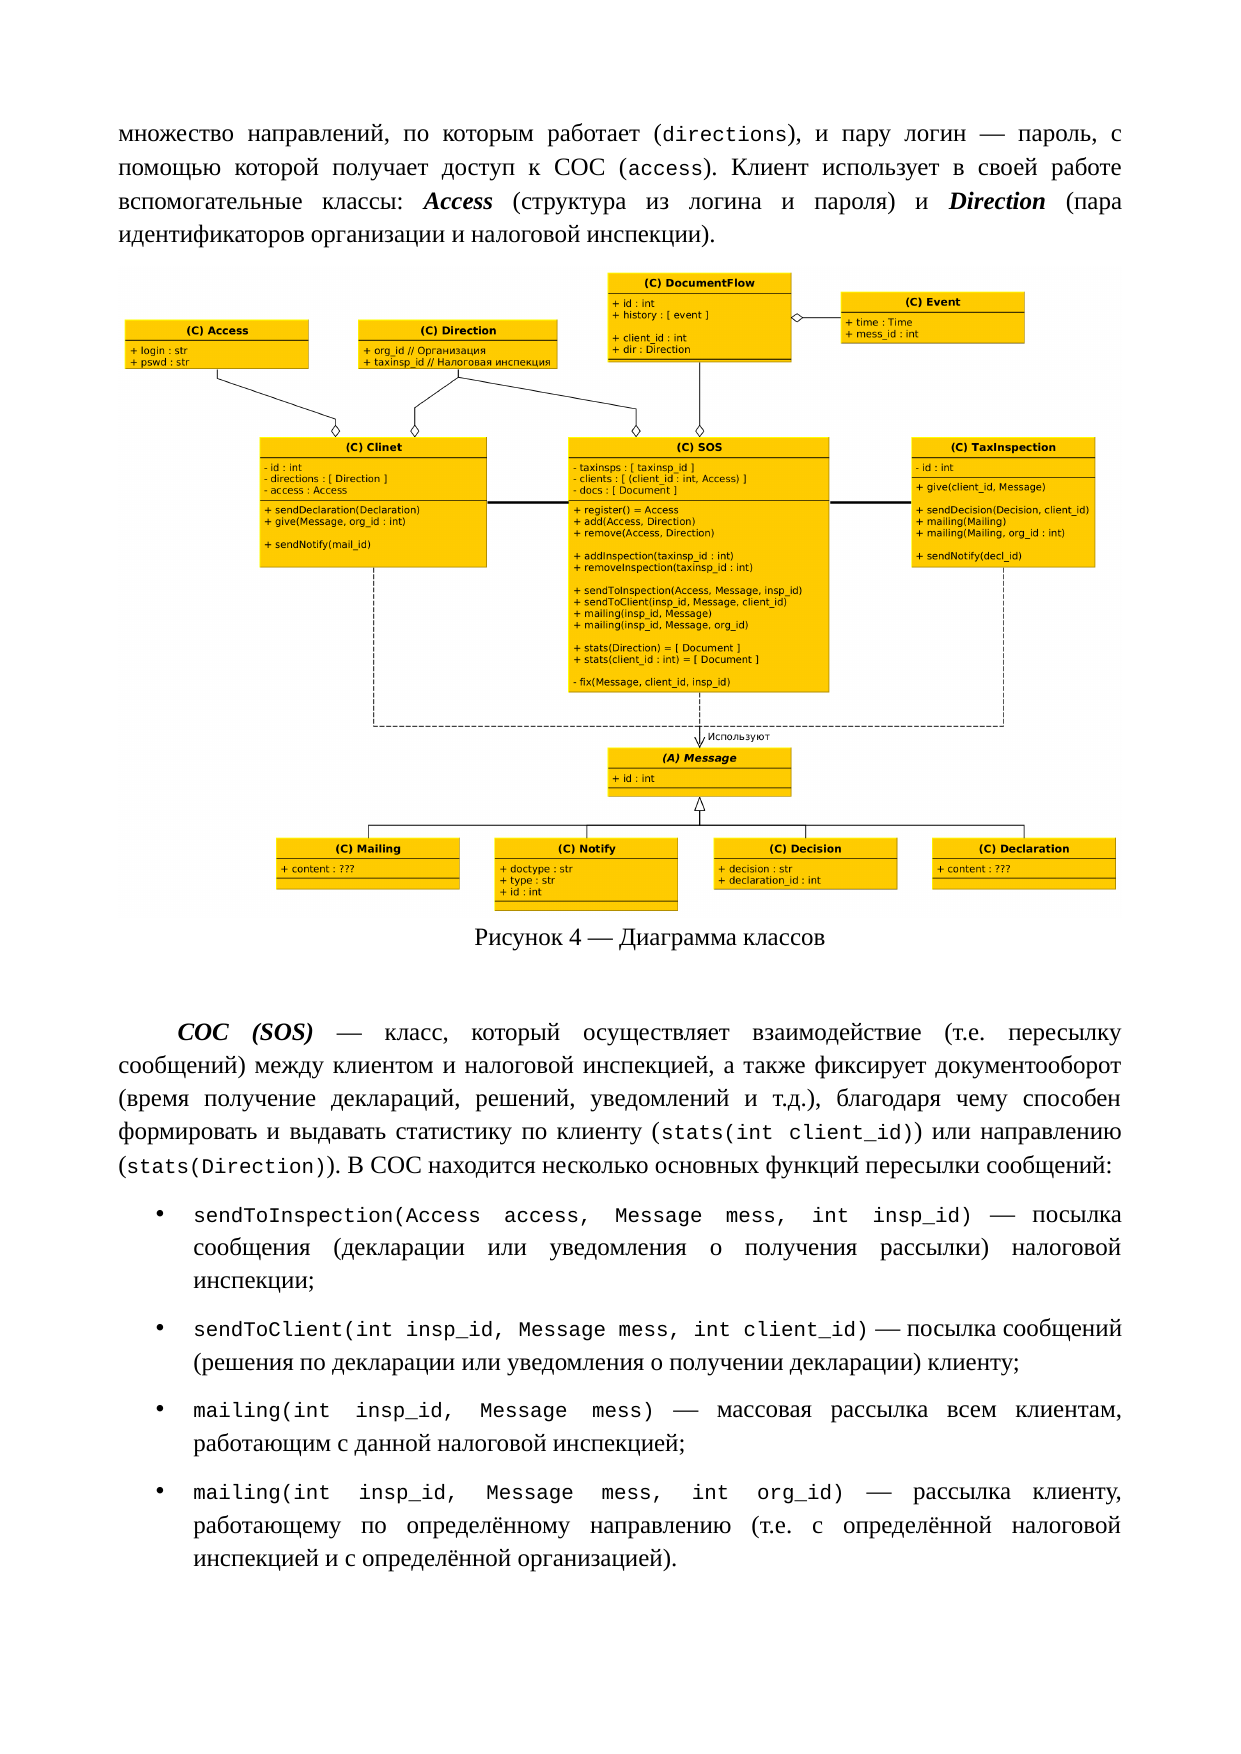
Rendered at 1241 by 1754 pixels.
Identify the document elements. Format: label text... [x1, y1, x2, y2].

text множество направлений, по которым работает (directions), и пару логин — пароль, с помощью которой получает доступ к СОС (access). Клиент использует в своей работе вспомогательные классы: Access (структура из логина и пароля) и Direction (пара идентификаторов организации и налоговой инспекции). [118, 118, 1122, 248]
text Рисунок 4 — Диаграмма классов [118, 918, 1122, 951]
list sendToClient(int insp_id, Message mess, int client_id) — посылка сообщений (решения по декларации или уведомления о получении декларации) клиенту; [156, 1313, 1122, 1376]
picture [118, 266, 1123, 918]
text СОС (SOS) — класс, который осуществляет взаимодействие (т.е. пересылку сообщений) между клиентом и налоговой инспекцией, а также фиксирует документооборот (время получение деклараций, решений, уведомлений и т.д.), благодаря чему способен формировать и выдавать статистику по клиенту (stats(int client_id)) или направлению (stats(Direction)). В СОС находится несколько основных функций пересылки сообщений: [118, 1017, 1122, 1180]
list mailing(int insp_id, Message mess, int org_id) — рассылка клиенту, работающему по определённому направлению (т.е. с определённой налоговой инспекцией и с определённой организацией). [156, 1476, 1122, 1572]
list sendToInspection(Access access, Message mess, int insp_id) — посылка сообщения (декларации или уведомления о получения рассылки) налоговой инспекции; [156, 1199, 1122, 1294]
list mailing(int insp_id, Message mess) — массовая рассылка всем клиентам, работающим с данной налоговой инспекцией; [156, 1394, 1122, 1457]
